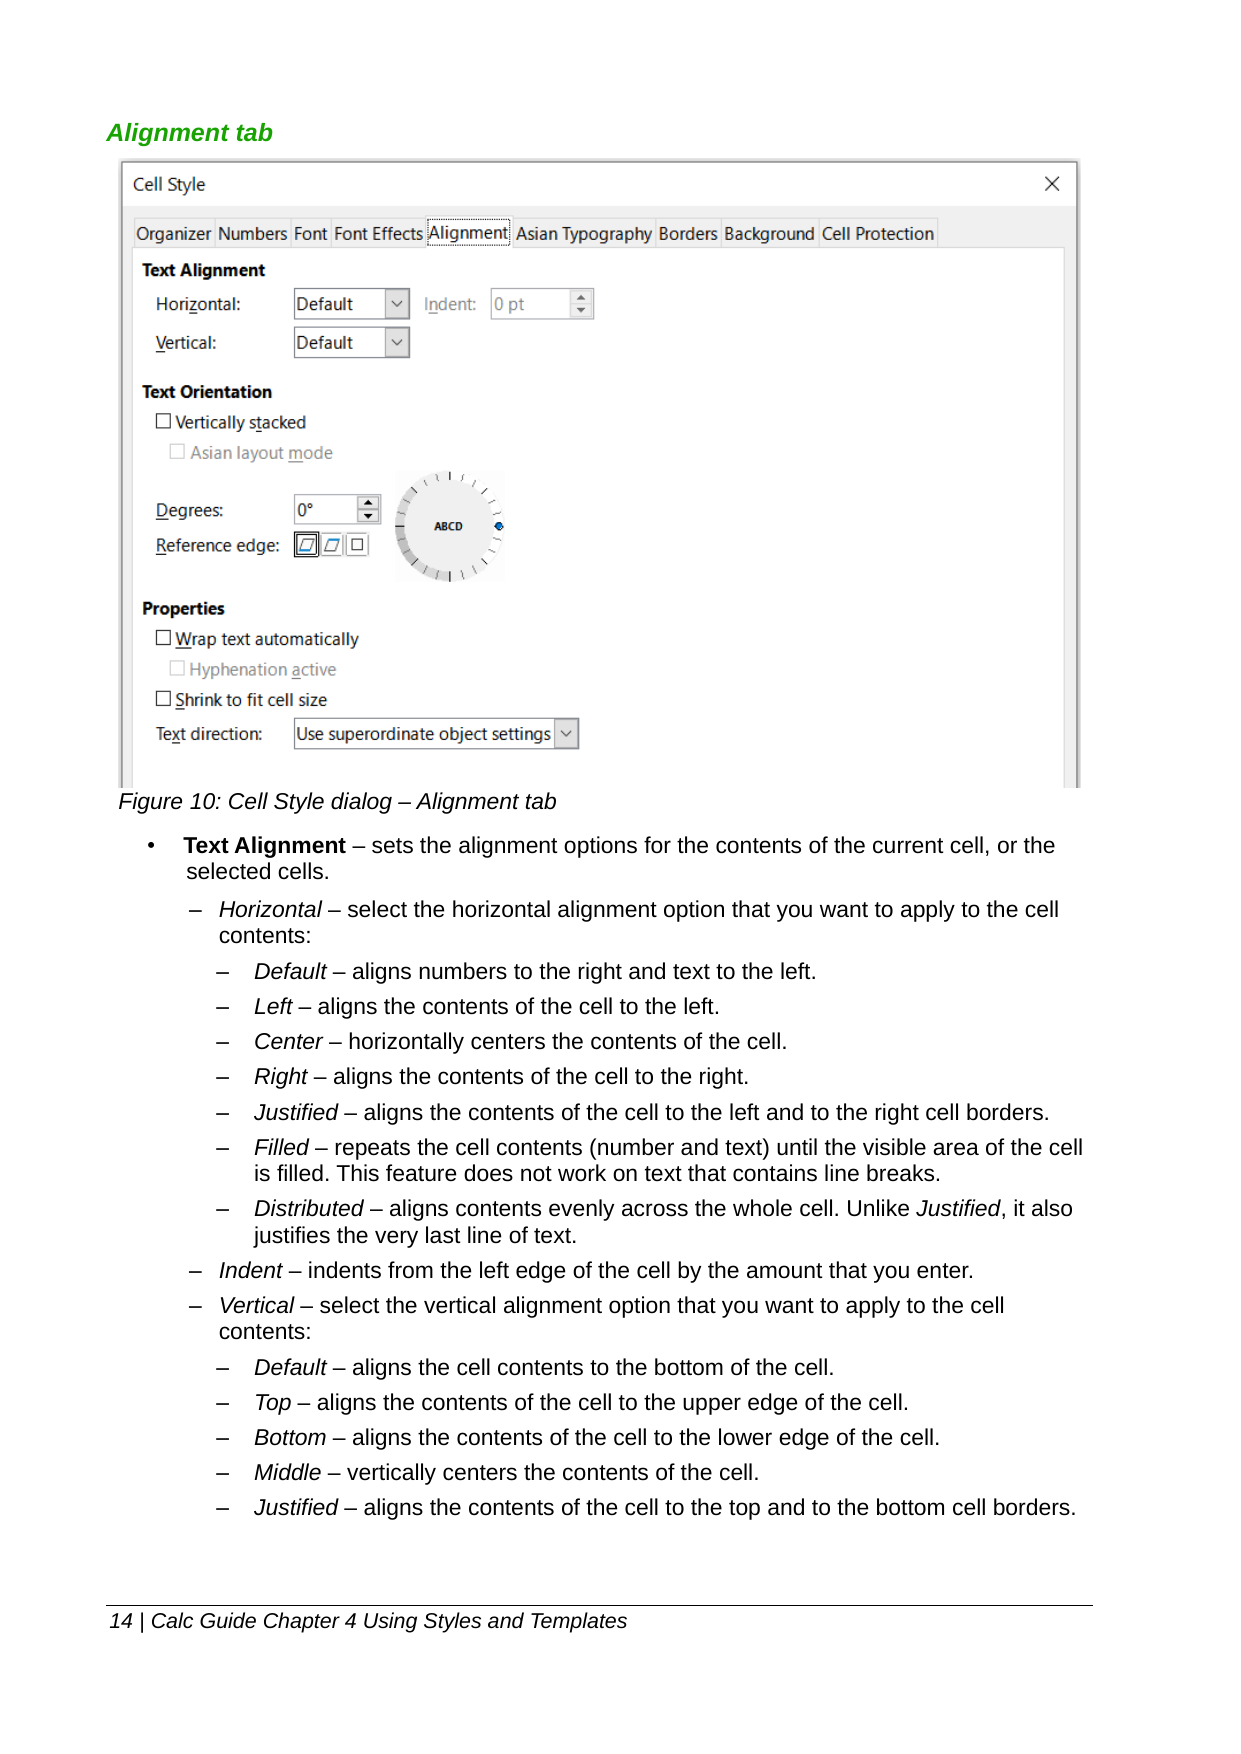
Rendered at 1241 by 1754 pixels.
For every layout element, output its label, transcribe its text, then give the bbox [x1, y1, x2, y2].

list Bottom – aligns the contents of the cell to the lower edge of the cell. [216, 1424, 1093, 1450]
subtitle Alignment tab [106, 118, 1093, 147]
list Text Alignment – sets the alignment options for the contents of the current cell, or the selected cells. [144, 829, 1093, 887]
picture [118, 158, 1081, 788]
list Middle – vertically centers the contents of the cell. [216, 1459, 1093, 1486]
list Justified – aligns the contents of the cell to the left and to the right cell borders. [216, 1098, 1093, 1125]
text Figure 10: Cell Style dialog – Alignment tab [118, 788, 1081, 814]
list Filled – repeats the cell contents (number and text) until the visible area of the cell is filled. This feature does not work on text that contains line breaks. [216, 1134, 1093, 1186]
list Default – aligns numbers to the right and text to the left. [216, 958, 1093, 984]
list Left – aligns the contents of the cell to the left. [216, 993, 1093, 1019]
list Justified – aligns the contents of the cell to the top and to the bottom cell borders. [216, 1494, 1093, 1521]
list Vertical – select the vertical alignment option that you want to apply to the cell contents: [189, 1292, 1093, 1345]
list Center – horizontally centers the contents of the cell. [216, 1028, 1093, 1054]
list Distributed – aligns contents evenly across the whole cell. Unlike Justified, it also justifies the very last line of text. [216, 1195, 1093, 1248]
list Right – aligns the contents of the cell to the right. [216, 1063, 1093, 1089]
list Default – aligns the cell contents to the bottom of the cell. [216, 1353, 1093, 1380]
list Indent – indents from the left edge of the cell by the amount that you enter. [189, 1257, 1093, 1283]
list Horizontal – select the horizontal alignment option that you want to apply to the cell contents: [189, 896, 1093, 949]
list Top – aligns the contents of the cell to the upper edge of the cell. [216, 1389, 1093, 1415]
